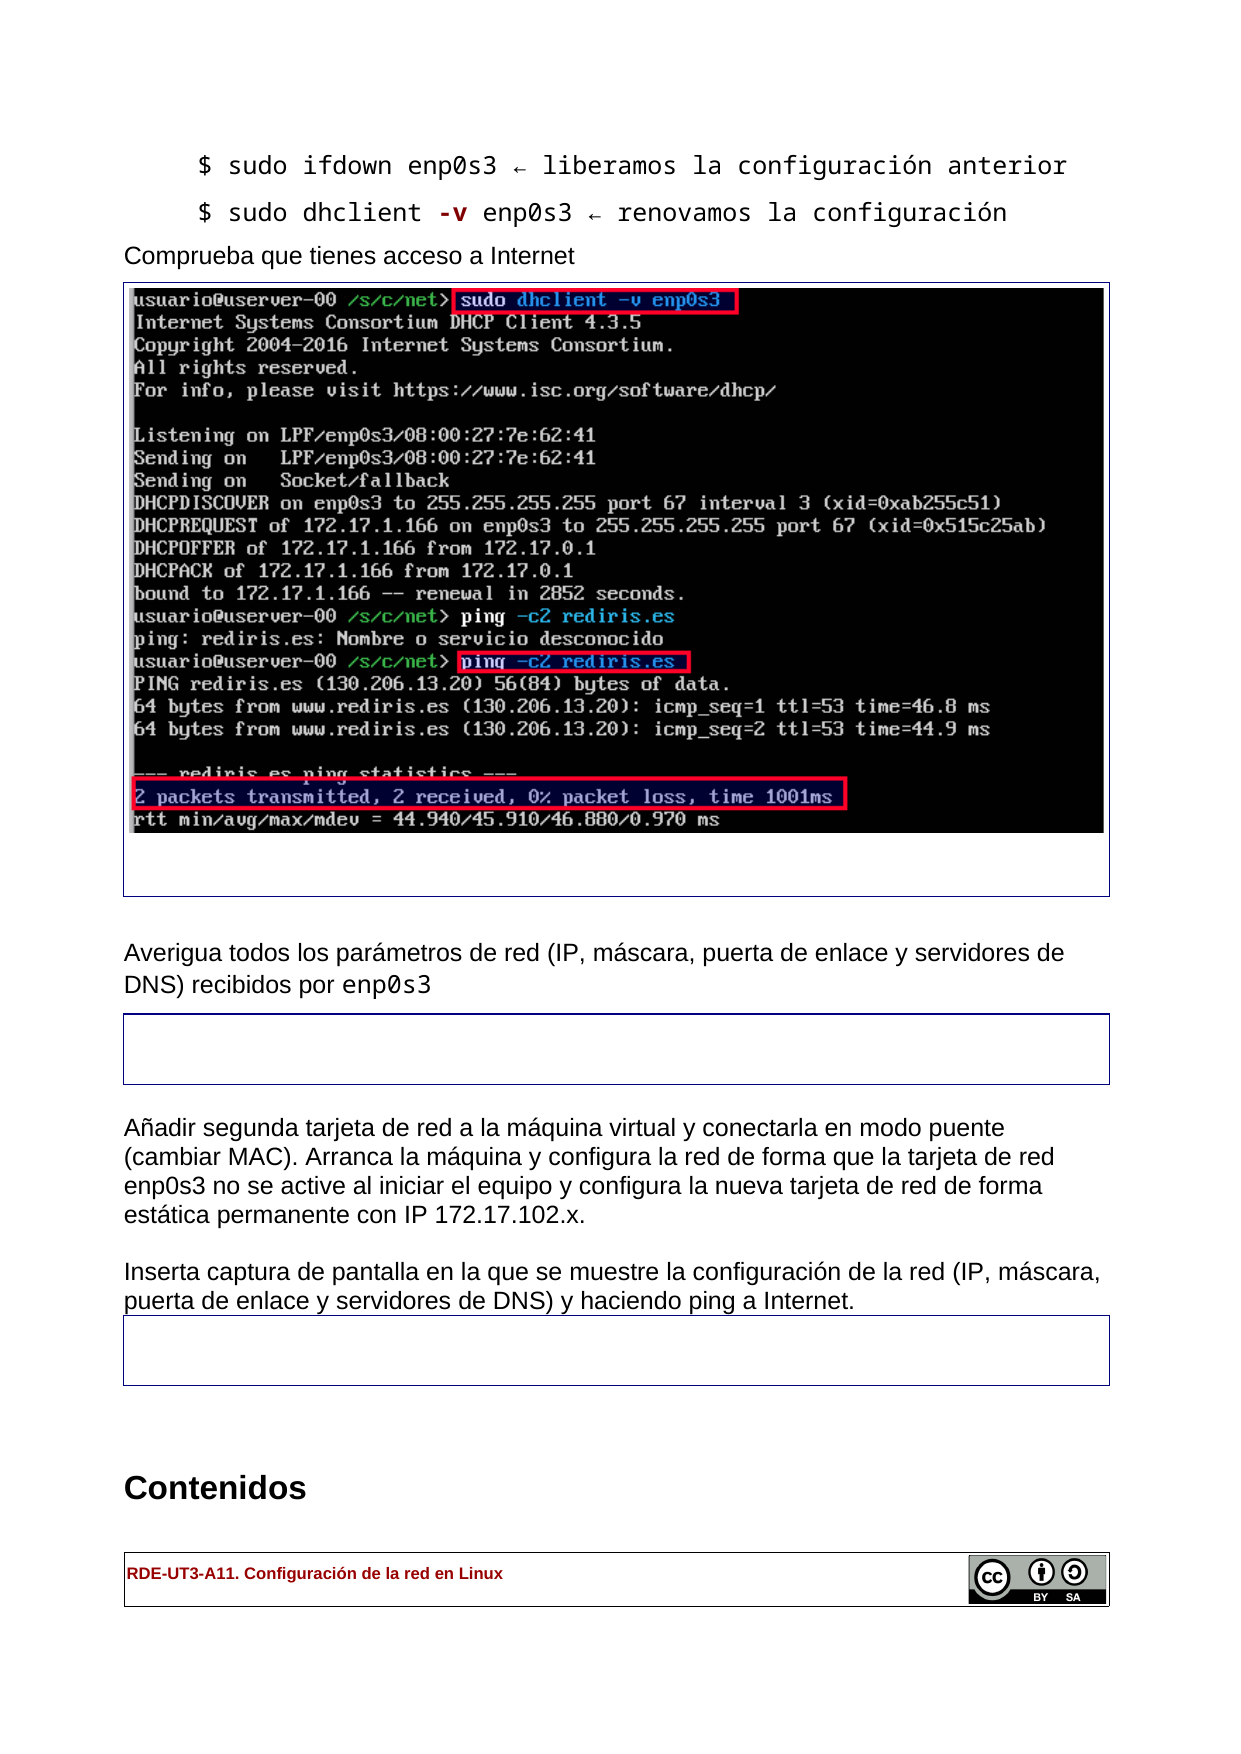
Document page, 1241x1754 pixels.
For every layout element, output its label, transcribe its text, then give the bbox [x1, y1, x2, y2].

subtitle Contenidos [123, 1468, 1109, 1507]
picture [129, 288, 1104, 833]
table_header [124, 1316, 1109, 1385]
table_header [124, 283, 1109, 832]
picture [968, 1555, 1107, 1604]
text Comprueba que tienes acceso a Internet [123, 241, 1109, 269]
text Averigua todos los parámetros de red (IP, máscara, puerta de enlace y servidores de DNS) recibidos por enp0s3 [123, 938, 1109, 1001]
table_header [124, 1015, 1109, 1083]
text Inserta captura de pantalla en la que se muestre la configuración de la red (IP, máscara, puerta de enlace y servidores de DNS) y haciendo ping a Internet. [123, 1257, 1109, 1314]
text Añadir segunda tarjeta de red a la máquina virtual y conectarla en modo puente (cambiar MAC). Arranca la máquina y configura la red de forma que la tarjeta de red enp0s3 no se active al iniciar el equipo y configura la nueva tarjeta de red de forma estática permanente con IP 172.17.102.x. [123, 1113, 1109, 1228]
text $ sudo ifdown enp0s3 ← liberamos la configuración anterior [123, 148, 1109, 182]
text $ sudo dhclient -v enp0s3 ← renovamos la configuración [123, 194, 1109, 228]
table_header [124, 833, 1109, 896]
